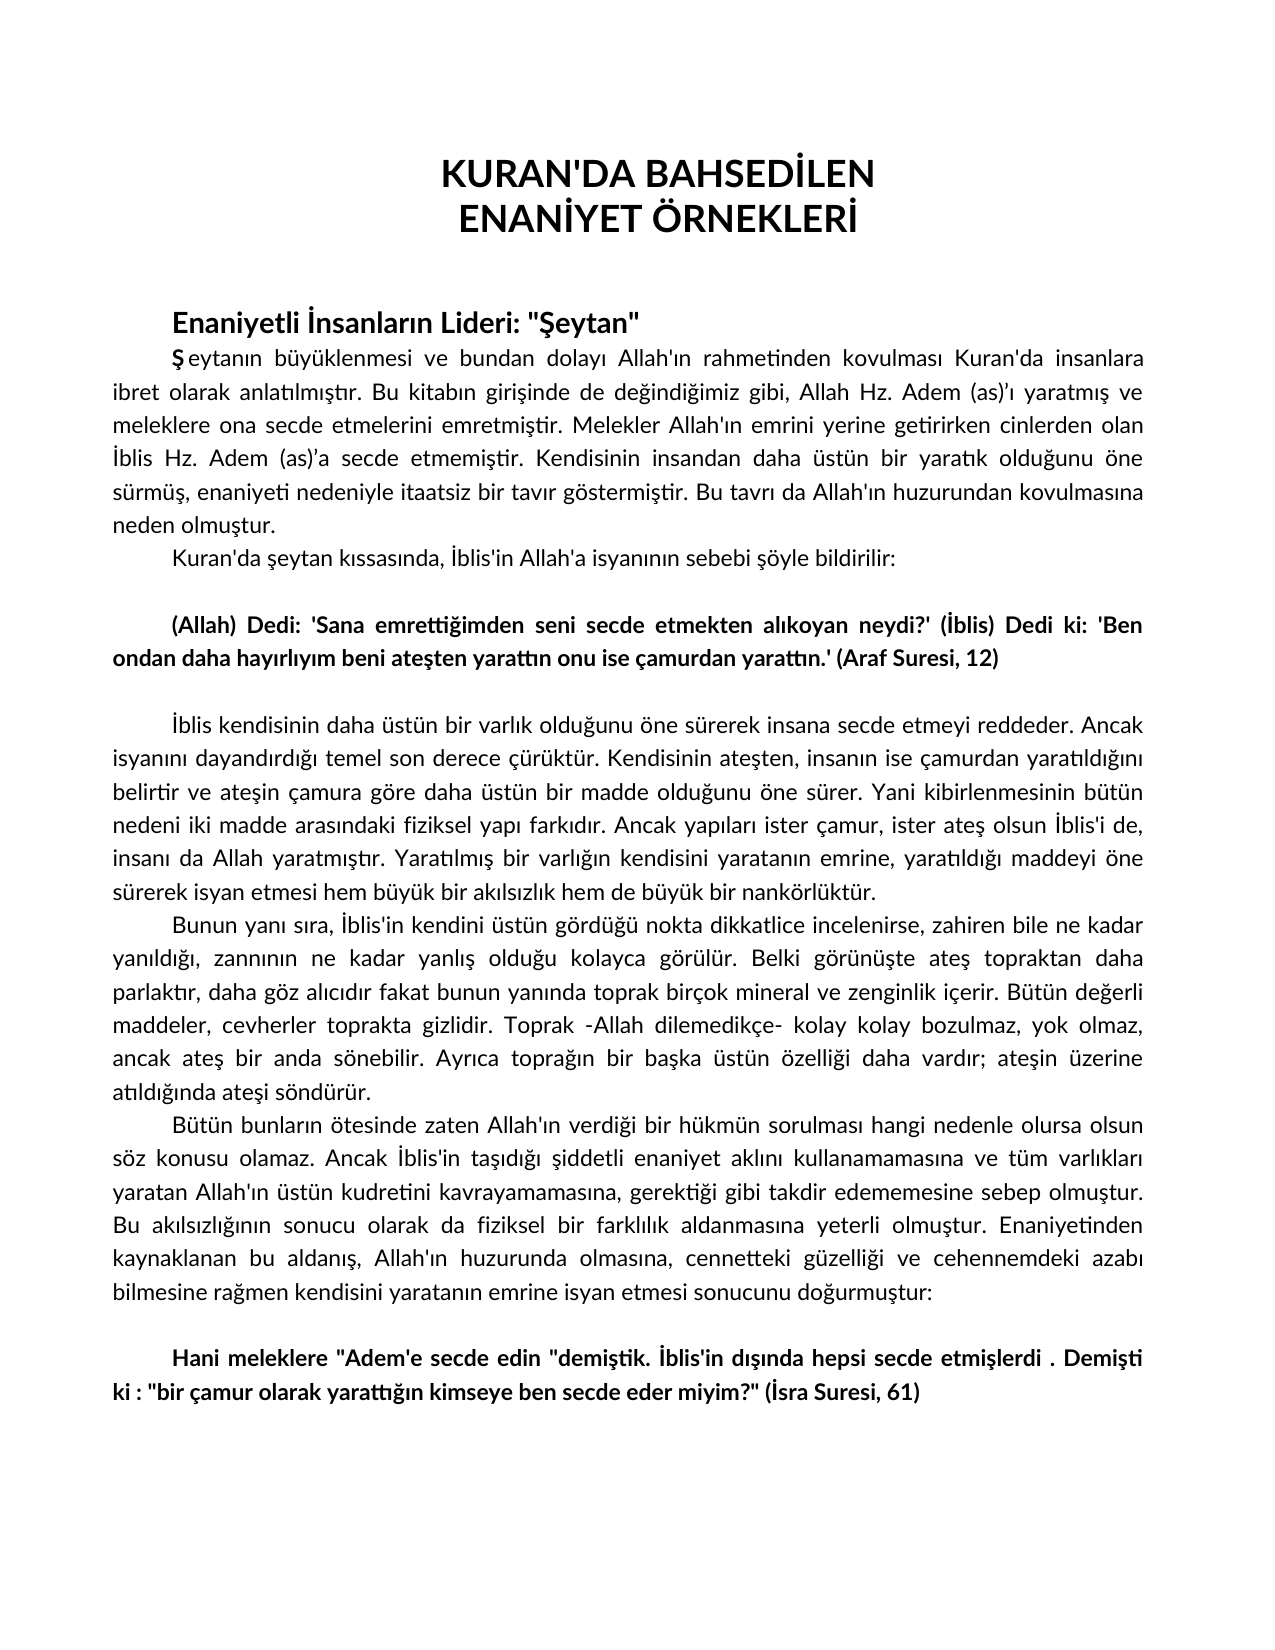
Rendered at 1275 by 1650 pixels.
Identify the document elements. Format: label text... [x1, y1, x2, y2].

text Hani meleklere "Adem'e secde edin "demiştik. İblis'in dışında hepsi secde etmişlerdi . Demişti ki : "bir çamur olarak yarattığın kimseye ben secde eder miyim?" (İsra Suresi, 61) [112, 1340, 1145, 1407]
text Bütün bunların ötesinde zaten Allah'ın verdiği bir hükmün sorulması hangi nedenle olursa olsun söz konusu olamaz. Ancak İblis'in taşıdığı şiddetli enaniyet aklını kullanamamasına ve tüm varlıkları yaratan Allah'ın üstün kudretini kavrayamamasına, gerektiği gibi takdir edememesine sebep olmuştur. Bu akılsızlığının sonucu olarak da fiziksel bir farklılık aldanmasına yeterli olmuştur. Enaniyetinden kaynaklanan bu aldanış, Allah'ın huzurunda olmasına, cennetteki güzelliği ve cehennemdeki azabı bilmesine rağmen kendisini yaratanın emrine isyan etmesi sonucunu doğurmuştur: [112, 1107, 1145, 1307]
text Şeytanın büyüklenmesi ve bundan dolayı Allah'ın rahmetinden kovulması Kuran'da insanlara ibret olarak anlatılmıştır. Bu kitabın girişinde de değindiğimiz gibi, Allah Hz. Adem (as)’ı yaratmış ve meleklere ona secde etmelerini emretmiştir. Melekler Allah'ın emrini yerine getirirken cinlerden olan İblis Hz. Adem (as)’a secde etmemiştir. Kendisinin insandan daha üstün bir yaratık olduğunu öne sürmüş, enaniyeti nedeniyle itaatsiz bir tavır göstermiştir. Bu tavrı da Allah'ın huzurundan kovulmasına neden olmuştur. [112, 340, 1145, 540]
text ENANİYET ÖRNEKLERİ [112, 195, 1145, 240]
text İblis kendisinin daha üstün bir varlık olduğunu öne sürerek insana secde etmeyi reddeder. Ancak isyanını dayandırdığı temel son derece çürüktür. Kendisinin ateşten, insanın ise çamurdan yaratıldığını belirtir ve ateşin çamura göre daha üstün bir madde olduğunu öne sürer. Yani kibirlenmesinin bütün nedeni iki madde arasındaki fiziksel yapı farkıdır. Ancak yapıları ister çamur, ister ateş olsun İblis'i de, insanı da Allah yaratmıştır. Yaratılmış bir varlığın kendisini yaratanın emrine, yaratıldığı maddeyi öne sürerek isyan etmesi hem büyük bir akılsızlık hem de büyük bir nankörlüktür. [112, 707, 1145, 907]
text KURAN'DA BAHSEDİLEN [112, 150, 1145, 195]
text Kuran'da şeytan kıssasında, İblis'in Allah'a isyanının sebebi şöyle bildirilir: [112, 540, 1145, 573]
text Bunun yanı sıra, İblis'in kendini üstün gördüğü nokta dikkatlice incelenirse, zahiren bile ne kadar yanıldığı, zannının ne kadar yanlış olduğu kolayca görülür. Belki görünüşte ateş topraktan daha parlaktır, daha göz alıcıdır fakat bunun yanında toprak birçok mineral ve zenginlik içerir. Bütün değerli maddeler, cevherler toprakta gizlidir. Toprak -Allah dilemedikçe- kolay kolay bozulmaz, yok olmaz, ancak ateş bir anda sönebilir. Ayrıca toprağın bir başka üstün özelliği daha vardır; ateşin üzerine atıldığında ateşi söndürür. [112, 907, 1145, 1107]
text Enaniyetli İnsanların Lideri: "Şeytan" [112, 307, 1145, 340]
text (Allah) Dedi: 'Sana emrettiğimden seni secde etmekten alıkoyan neydi?' (İblis) Dedi ki: 'Ben ondan daha hayırlıyım beni ateşten yarattın onu ise çamurdan yarattın.' (Araf Suresi, 12) [112, 607, 1145, 673]
